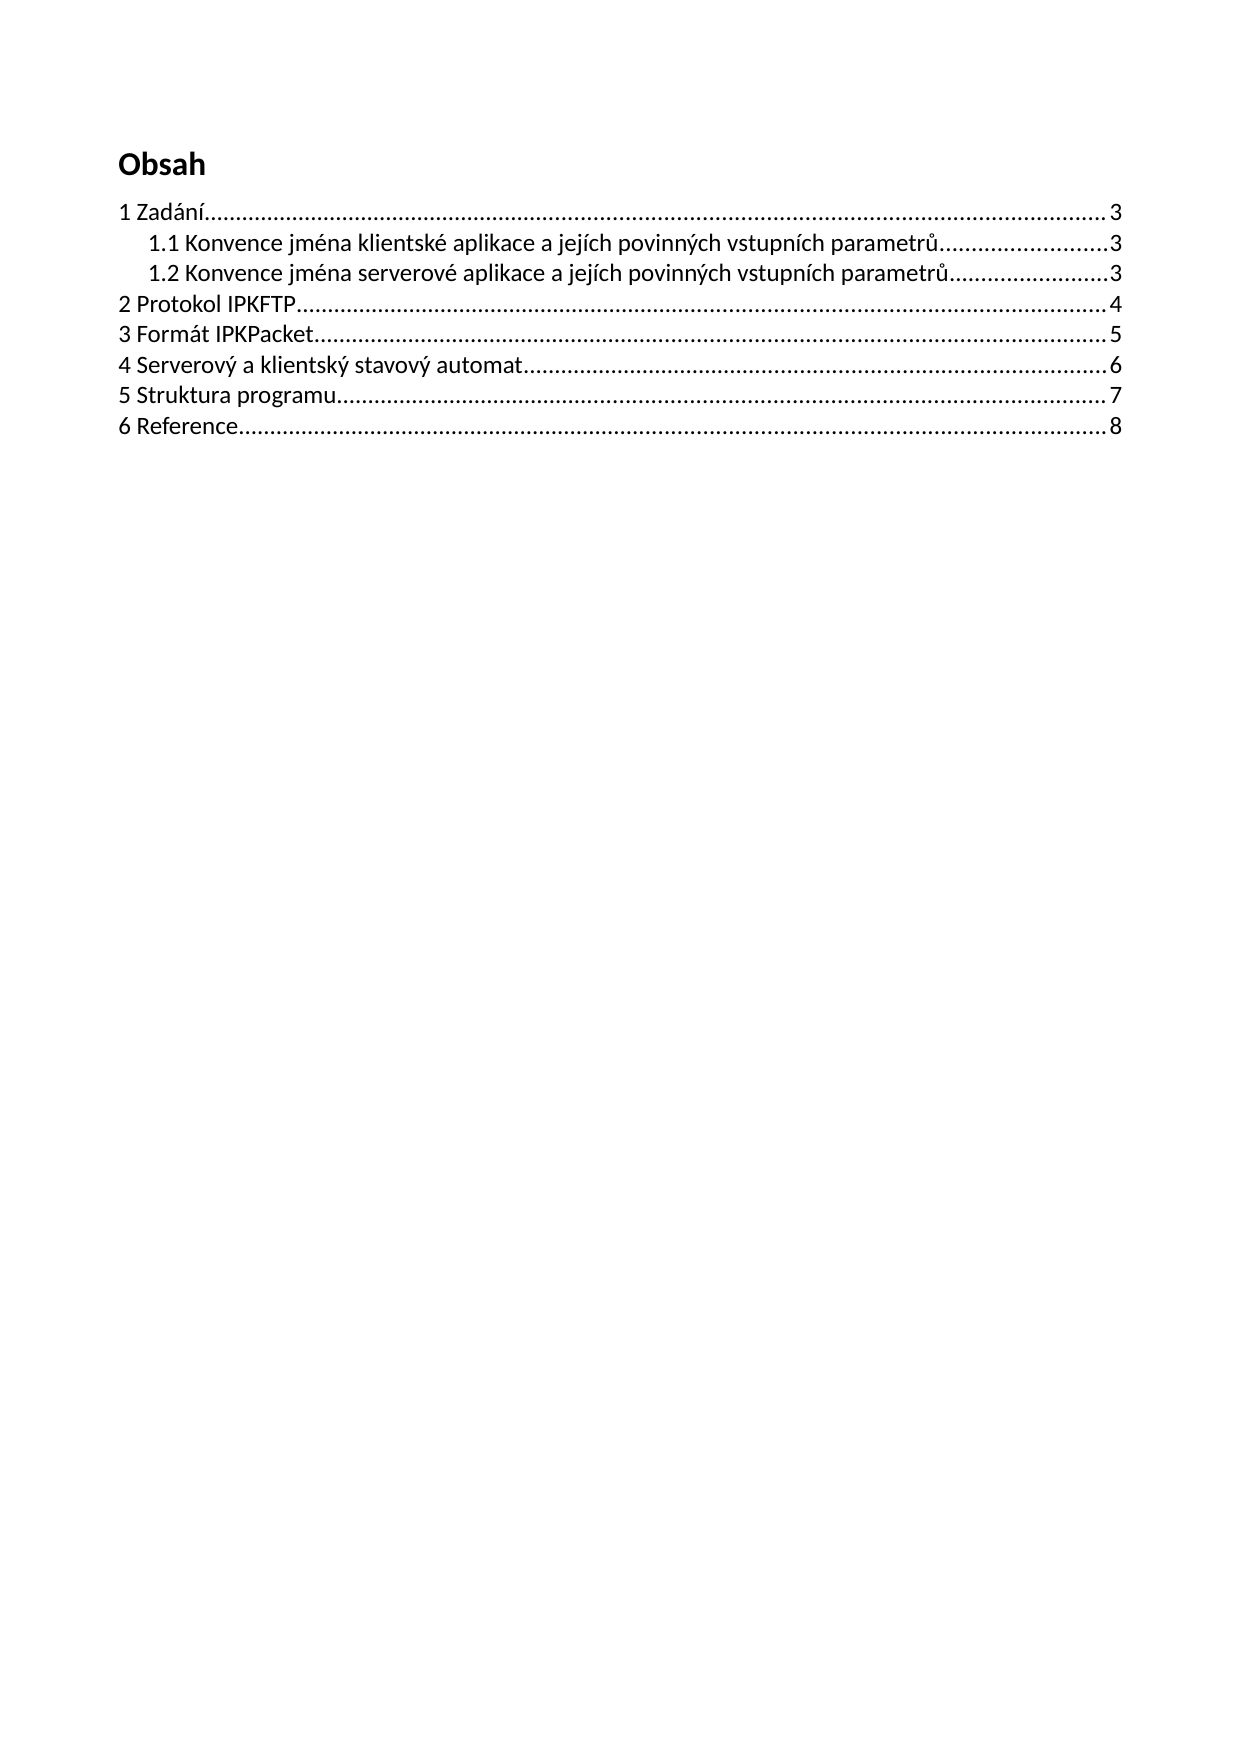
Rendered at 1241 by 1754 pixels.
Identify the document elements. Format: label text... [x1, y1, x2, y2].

text 5 Struktura programu 7 [118, 379, 1122, 410]
text 1.1 Konvence jména klientské aplikace a jejích povinných vstupních parametrů 3 [148, 227, 1122, 257]
text 1.2 Konvence jména serverové aplikace a jejích povinných vstupních parametrů 3 [148, 257, 1122, 288]
text 6 Reference 8 [118, 410, 1122, 441]
text 4 Serverový a klientský stavový automat 6 [118, 349, 1122, 379]
text 1 Zadání 3 [118, 196, 1122, 227]
text 2 Protokol IPKFTP 4 [118, 288, 1122, 318]
subtitle Obsah [118, 143, 1122, 184]
text 3 Formát IPKPacket 5 [118, 318, 1122, 349]
